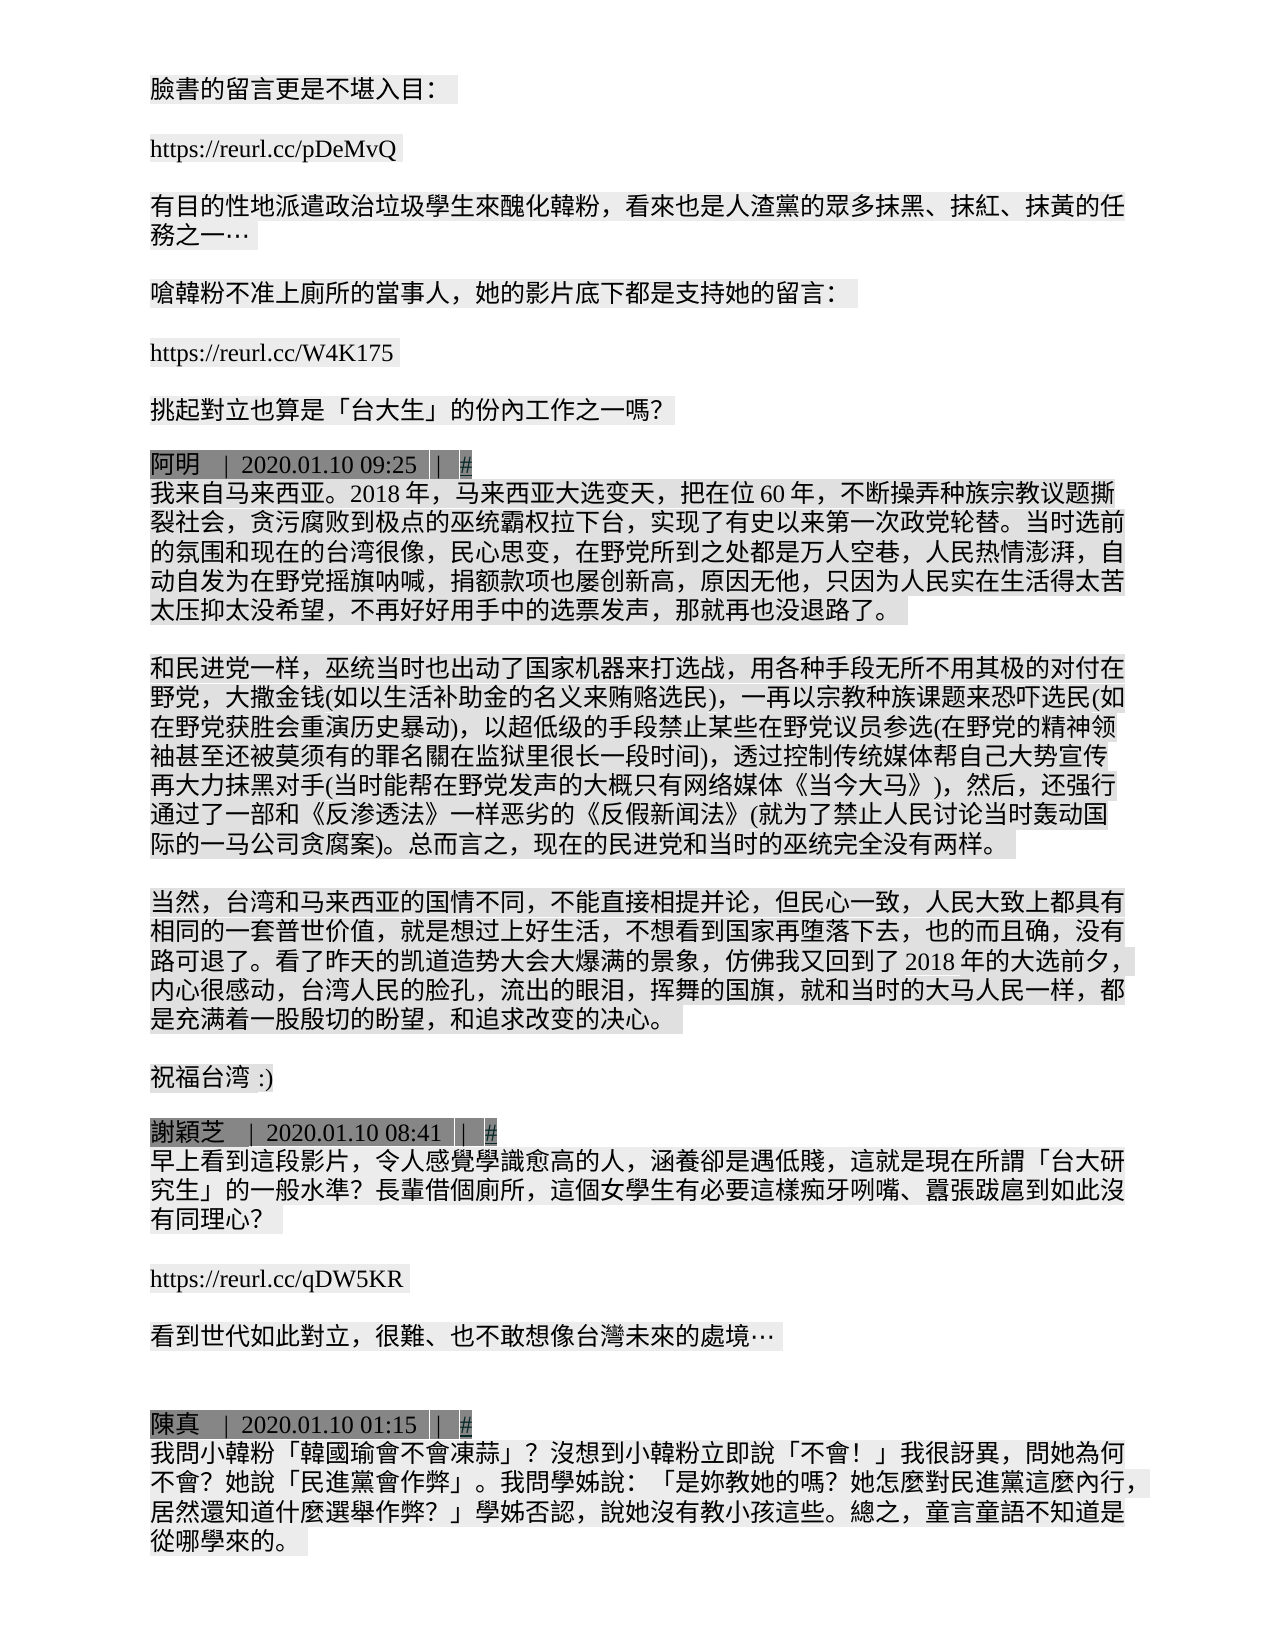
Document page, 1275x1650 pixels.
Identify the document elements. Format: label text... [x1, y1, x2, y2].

text 早上看到這段影片，令人感覺學識愈高的人，涵養卻是遇低賤，這就是現在所謂「台大研究生」的一般水準？長輩借個廁所，這個女學生有必要這樣痴牙咧嘴、囂張跋扈到如此沒有同理心？ https://reurl.cc/qDW5KR 看到世代如此對立，很難、也不敢想像台灣未來的處境⋯ [150, 1147, 1125, 1385]
text 陳真 | 2020.01.10 01:15 | # [150, 1410, 1125, 1439]
text 阿明 | 2020.01.10 09:25 | # [150, 450, 1125, 479]
text 謝穎芝 | 2020.01.10 08:41 | # [150, 1118, 1125, 1147]
text 我来自马来西亚。2018年，马来西亚大选变天，把在位60年，不断操弄种族宗教议题撕裂社会，贪污腐败到极点的巫统霸权拉下台，实现了有史以来第一次政党轮替。当时选前的氛围和现在的台湾很像，民心思变，在野党所到之处都是万人空巷，人民热情澎湃，自动自发为在野党摇旗呐喊，捐额款项也屡创新高，原因无他，只因为人民实在生活得太苦太压抑太没希望，不再好好用手中的选票发声，那就再也没退路了。 和民进党一样，巫统当时也出动了国家机器来打选战，用各种手段无所不用其极的对付在野党，大撒金钱(如以生活补助金的名义来贿赂选民)，一再以宗教种族课题来恐吓选民(如在野党获胜会重演历史暴动)，以超低级的手段禁止某些在野党议员参选(在野党的精神领袖甚至还被莫须有的罪名關在监狱里很长一段时间)，透过控制传统媒体帮自己大势宣传再大力抹黑对手(当时能帮在野党发声的大概只有网络媒体《当今大马》)，然后，还强行通过了一部和《反渗透法》一样恶劣的《反假新闻法》(就为了禁止人民讨论当时轰动国际的一马公司贪腐案)。总而言之，现在的民进党和当时的巫统完全没有两样。 当然，台湾和马来西亚的国情不同，不能直接相提并论，但民心一致，人民大致上都具有相同的一套普世价值，就是想过上好生活，不想看到国家再堕落下去，也的而且确，没有路可退了。看了昨天的凯道造势大会大爆满的景象，仿佛我又回到了2018年的大选前夕，内心很感动，台湾人民的脸孔，流出的眼泪，挥舞的国旗，就和当时的大马人民一样，都是充满着一股殷切的盼望，和追求改变的决心。 祝福台湾 :) [150, 479, 1125, 1093]
text 我問小韓粉「韓國瑜會不會凍蒜」？沒想到小韓粉立即說「不會！」我很訝異，問她為何不會？她說「民進黨會作弊」。我問學姊說：「是妳教她的嗎？她怎麼對民進黨這麼內行，居然還知道什麼選舉作弊？」學姊否認，說她沒有教小孩這些。總之，童言童語不知道是從哪學來的。 我再問學姊「韓國瑜會不會凍蒜？」學姊也是馬上說不會。她說首投族及年輕人所佔比例那麼高，這些人大多反韓，怎麼贏？ 剛剛我也把我的答案包括輸贏票數，密封交給了學姊，選後開封驗證，就看誰的直覺比較準。 請看： https://bit.ly/2T7hcqt https://bit.ly/2NcivAH 這樣還會輸？那還有天理嗎？ [150, 1439, 1125, 1556]
text 臉書的留言更是不堪入目： https://reurl.cc/pDeMvQ 有目的性地派遣政治垃圾學生來醜化韓粉，看來也是人渣黨的眾多抹黑、抹紅、抹黃的任務之一⋯ 嗆韓粉不准上廁所的當事人，她的影片底下都是支持她的留言： https://reurl.cc/W4K175 挑起對立也算是「台大生」的份內工作之一嗎？ [150, 75, 1125, 425]
